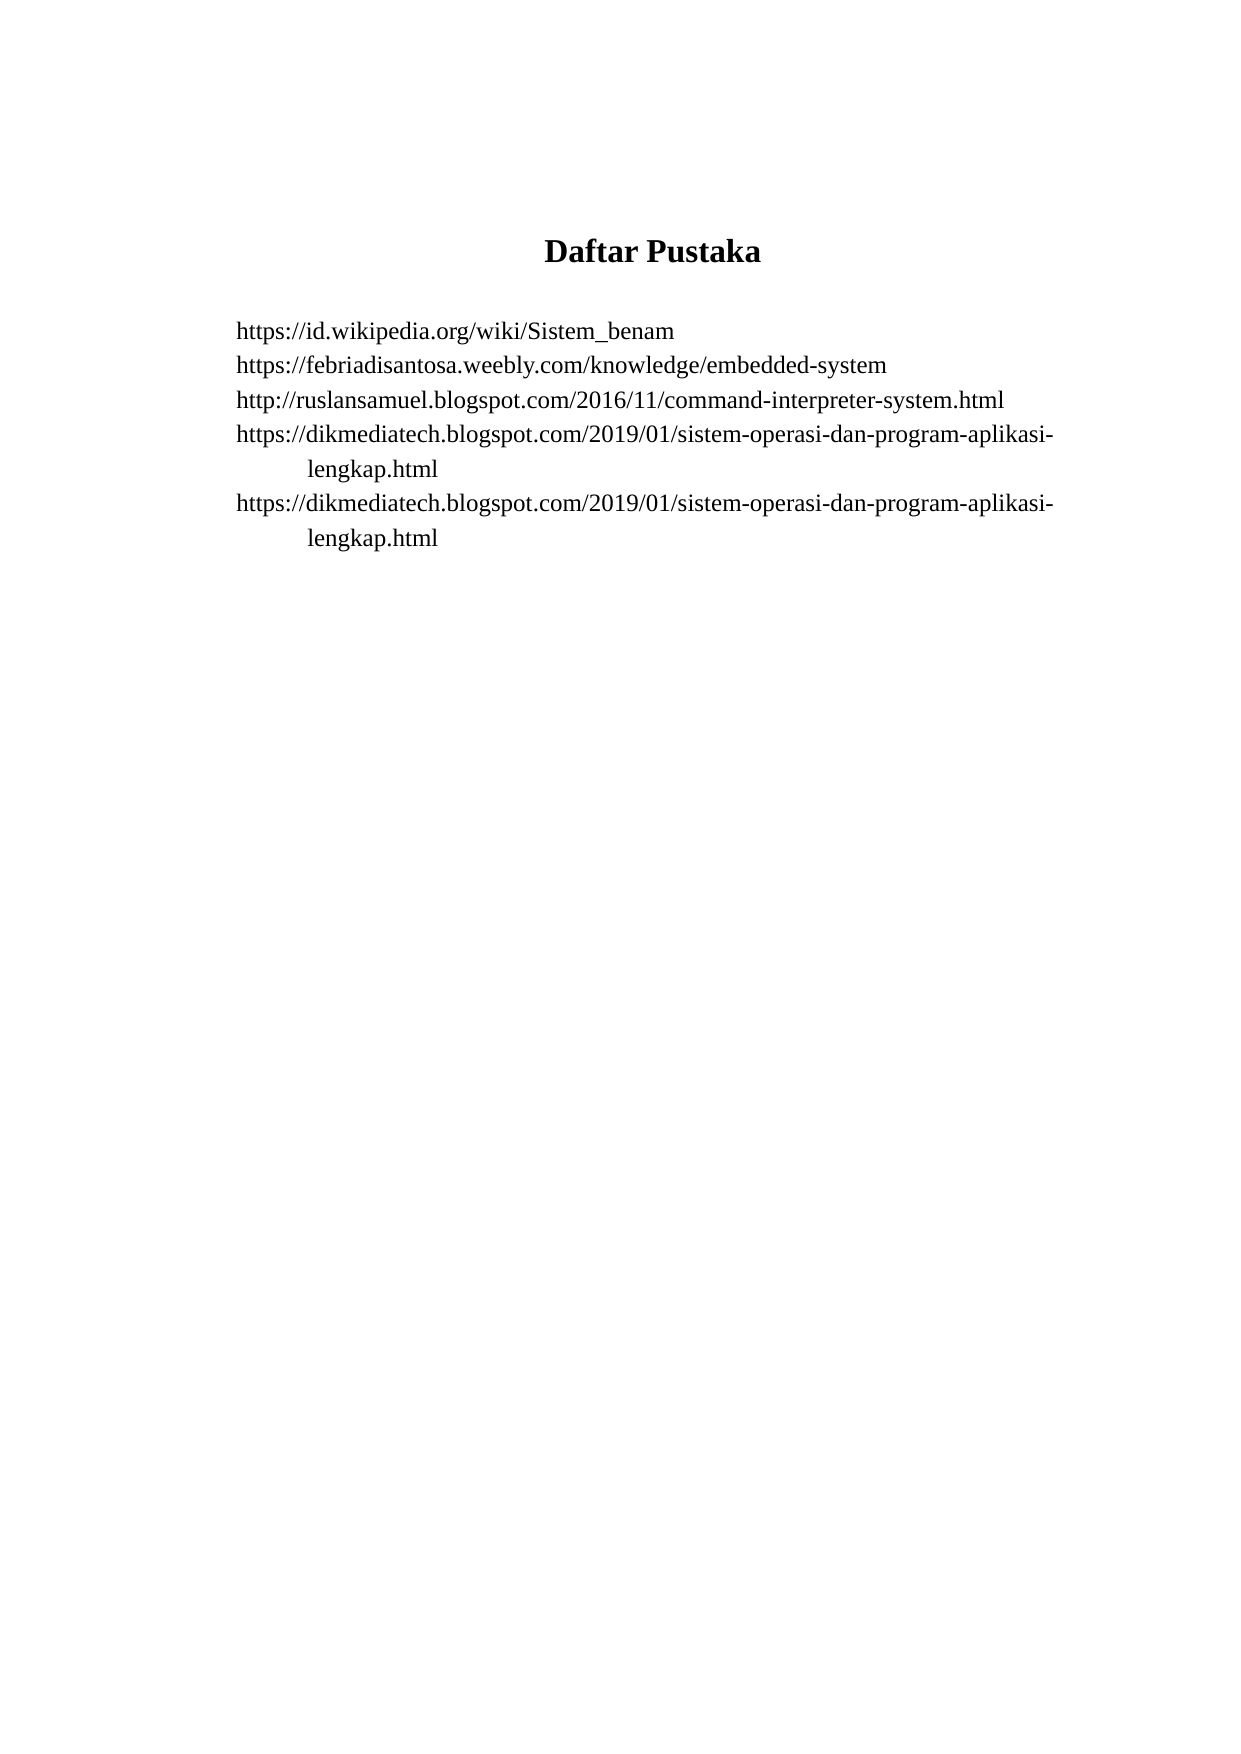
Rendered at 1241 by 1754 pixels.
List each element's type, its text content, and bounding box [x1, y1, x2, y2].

text https://febriadisantosa.weebly.com/knowledge/embedded-system [177, 351, 1093, 379]
text https://dikmediatech.blogspot.com/2019/01/sistem-operasi-dan-program-aplikasi-lengkap.html [236, 488, 1093, 552]
subtitle Daftar Pustaka [177, 231, 1093, 269]
text https://dikmediatech.blogspot.com/2019/01/sistem-operasi-dan-program-aplikasi-lengkap.html [236, 419, 1093, 483]
text http://ruslansamuel.blogspot.com/2016/11/command-interpreter-system.html [177, 385, 1093, 414]
text https://id.wikipedia.org/wiki/Sistem_benam [236, 316, 1093, 345]
